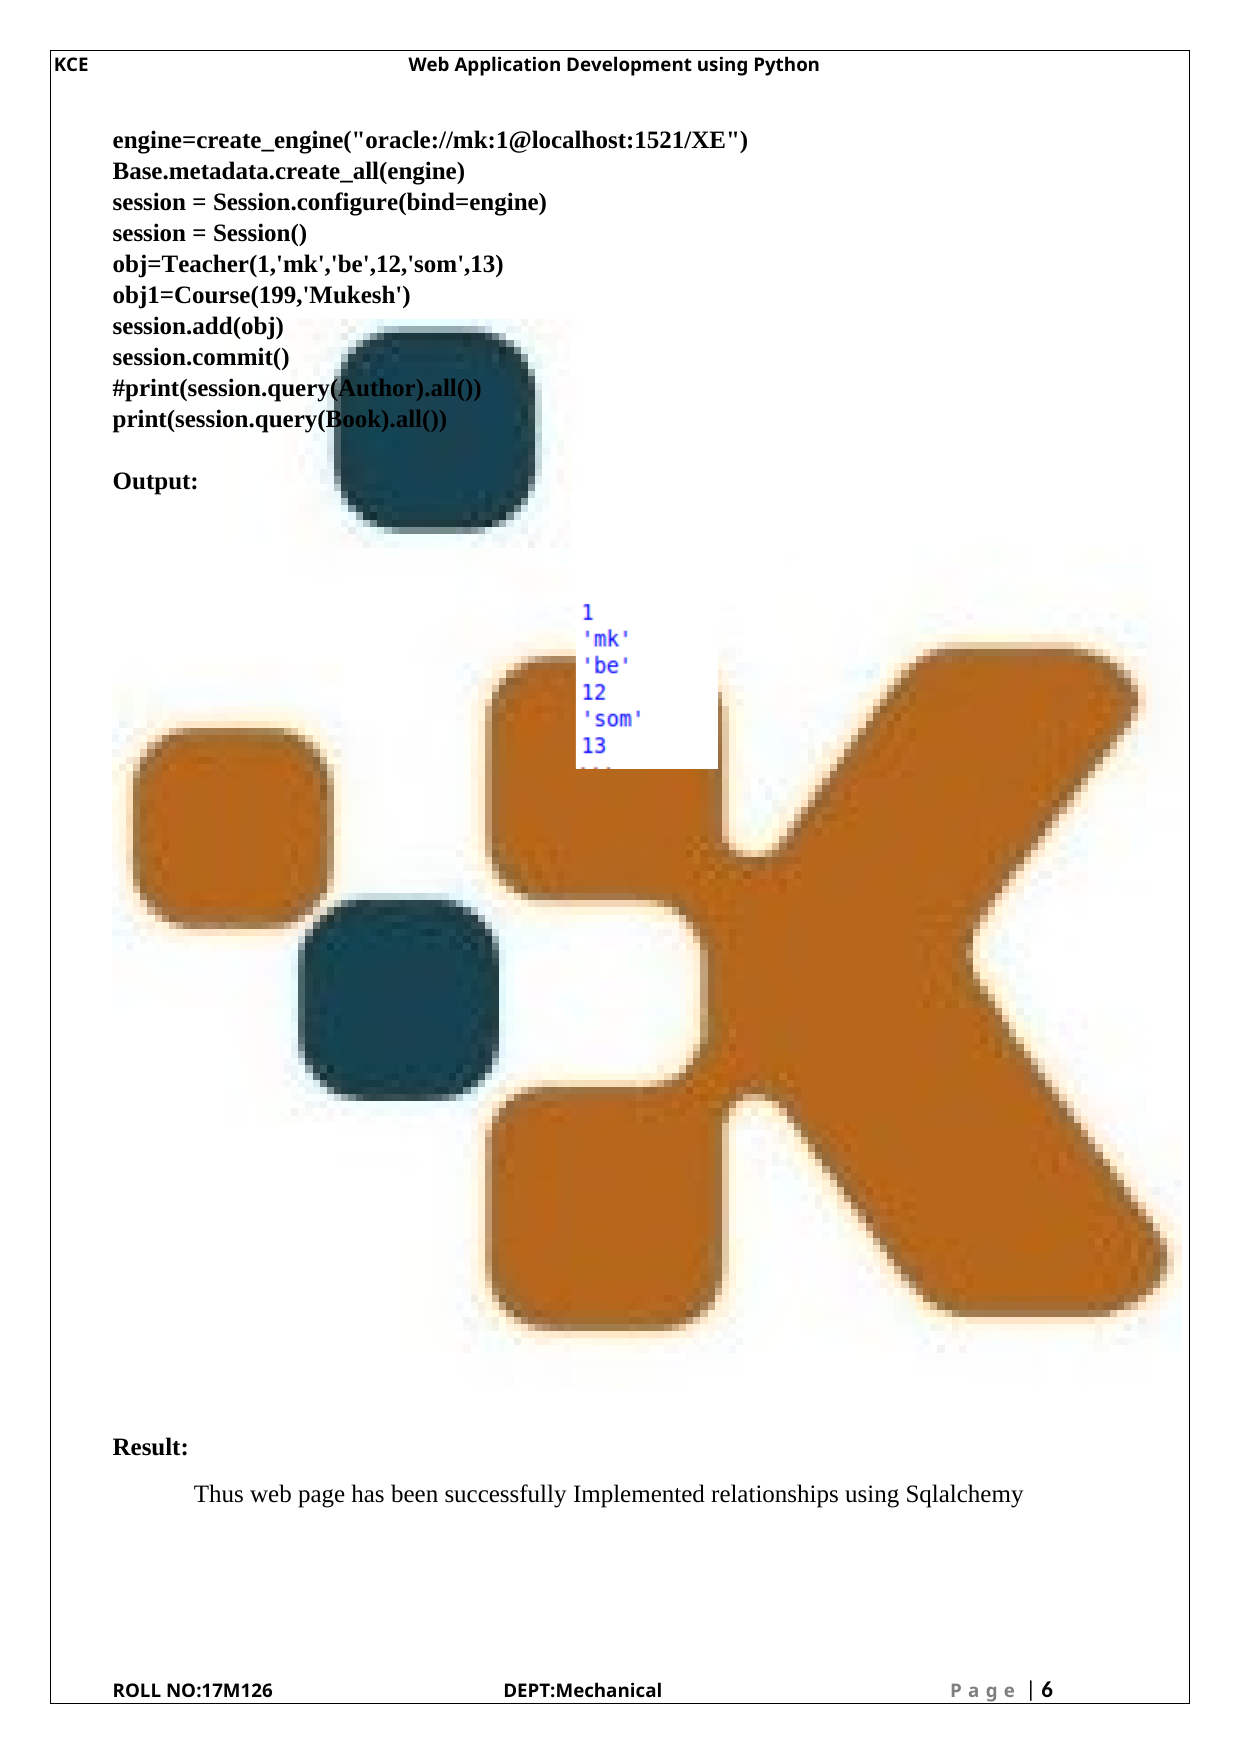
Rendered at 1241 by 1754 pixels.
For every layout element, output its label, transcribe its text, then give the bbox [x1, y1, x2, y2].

text engine=create_engine("oracle://mk:1@localhost:1521/XE") [112, 125, 1181, 154]
text Base.metadata.create_all(engine) [112, 156, 1181, 185]
text obj=Teacher(1,'mk','be',12,'som',13) [112, 249, 1181, 278]
text session.add(obj) [112, 311, 1181, 340]
text session = Session.configure(bind=engine) [112, 187, 1181, 216]
text session.commit() [112, 342, 1181, 371]
text Thus web page has been successfully Implemented relationships using Sqlalchemy [112, 1479, 1181, 1508]
text print(session.query(Book).all()) [112, 404, 1181, 433]
picture [112, 319, 1182, 1389]
text Output: [112, 466, 1181, 495]
text obj1=Course(199,'Mukesh') [112, 280, 1181, 309]
text session = Session() [112, 218, 1181, 247]
text Result: [112, 1432, 1181, 1461]
text #print(session.query(Author).all()) [112, 373, 1181, 402]
